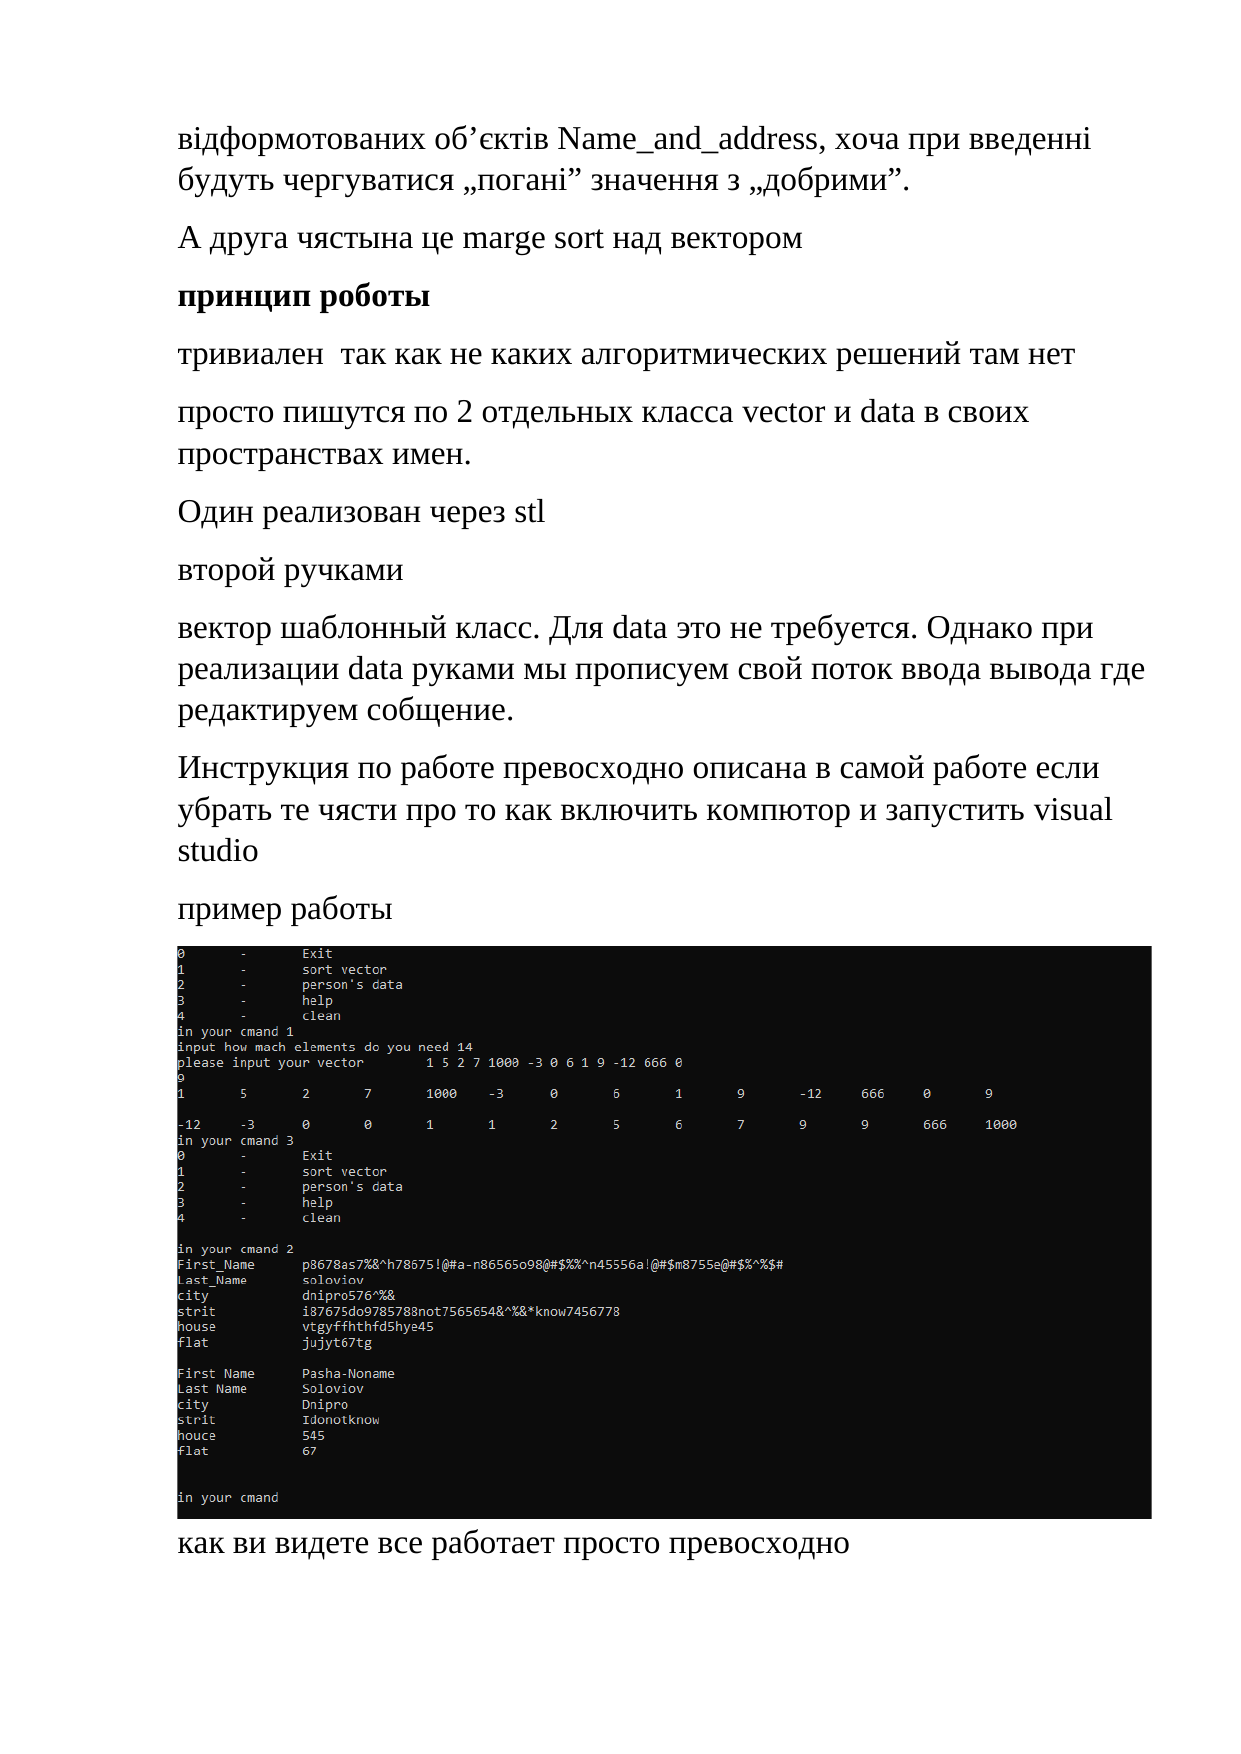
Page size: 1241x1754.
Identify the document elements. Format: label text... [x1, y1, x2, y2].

text второй ручками [177, 549, 1152, 587]
text пример работы [177, 888, 1152, 927]
text вектор шаблонный класс. Для data это не требуется. Однако при реализации data руками мы прописуем свой поток ввода вывода где редактируем собщение. [177, 607, 1152, 728]
text Один реализован через stl [177, 491, 1152, 529]
text Инструкция по работе превосходно описана в самой работе если убрать те чясти про то как включить компютор и запустить visual studio [177, 748, 1152, 869]
picture [177, 946, 1152, 1519]
text відформотованих об’єктів Name_and_address, хоча при введенні будуть чергуватися „погані” значення з „добрими”. [177, 118, 1152, 198]
text принцип роботы [177, 276, 1152, 314]
text как ви видете все работает просто превосходно [177, 1519, 1152, 1560]
text просто пишутся по 2 отдельных класса vector и data в своих пространствах имен. [177, 392, 1152, 471]
text тривиален так как не каких алгоритмических решений там нет [177, 333, 1152, 372]
text А друга чястына це marge sort над вектором [177, 217, 1152, 256]
